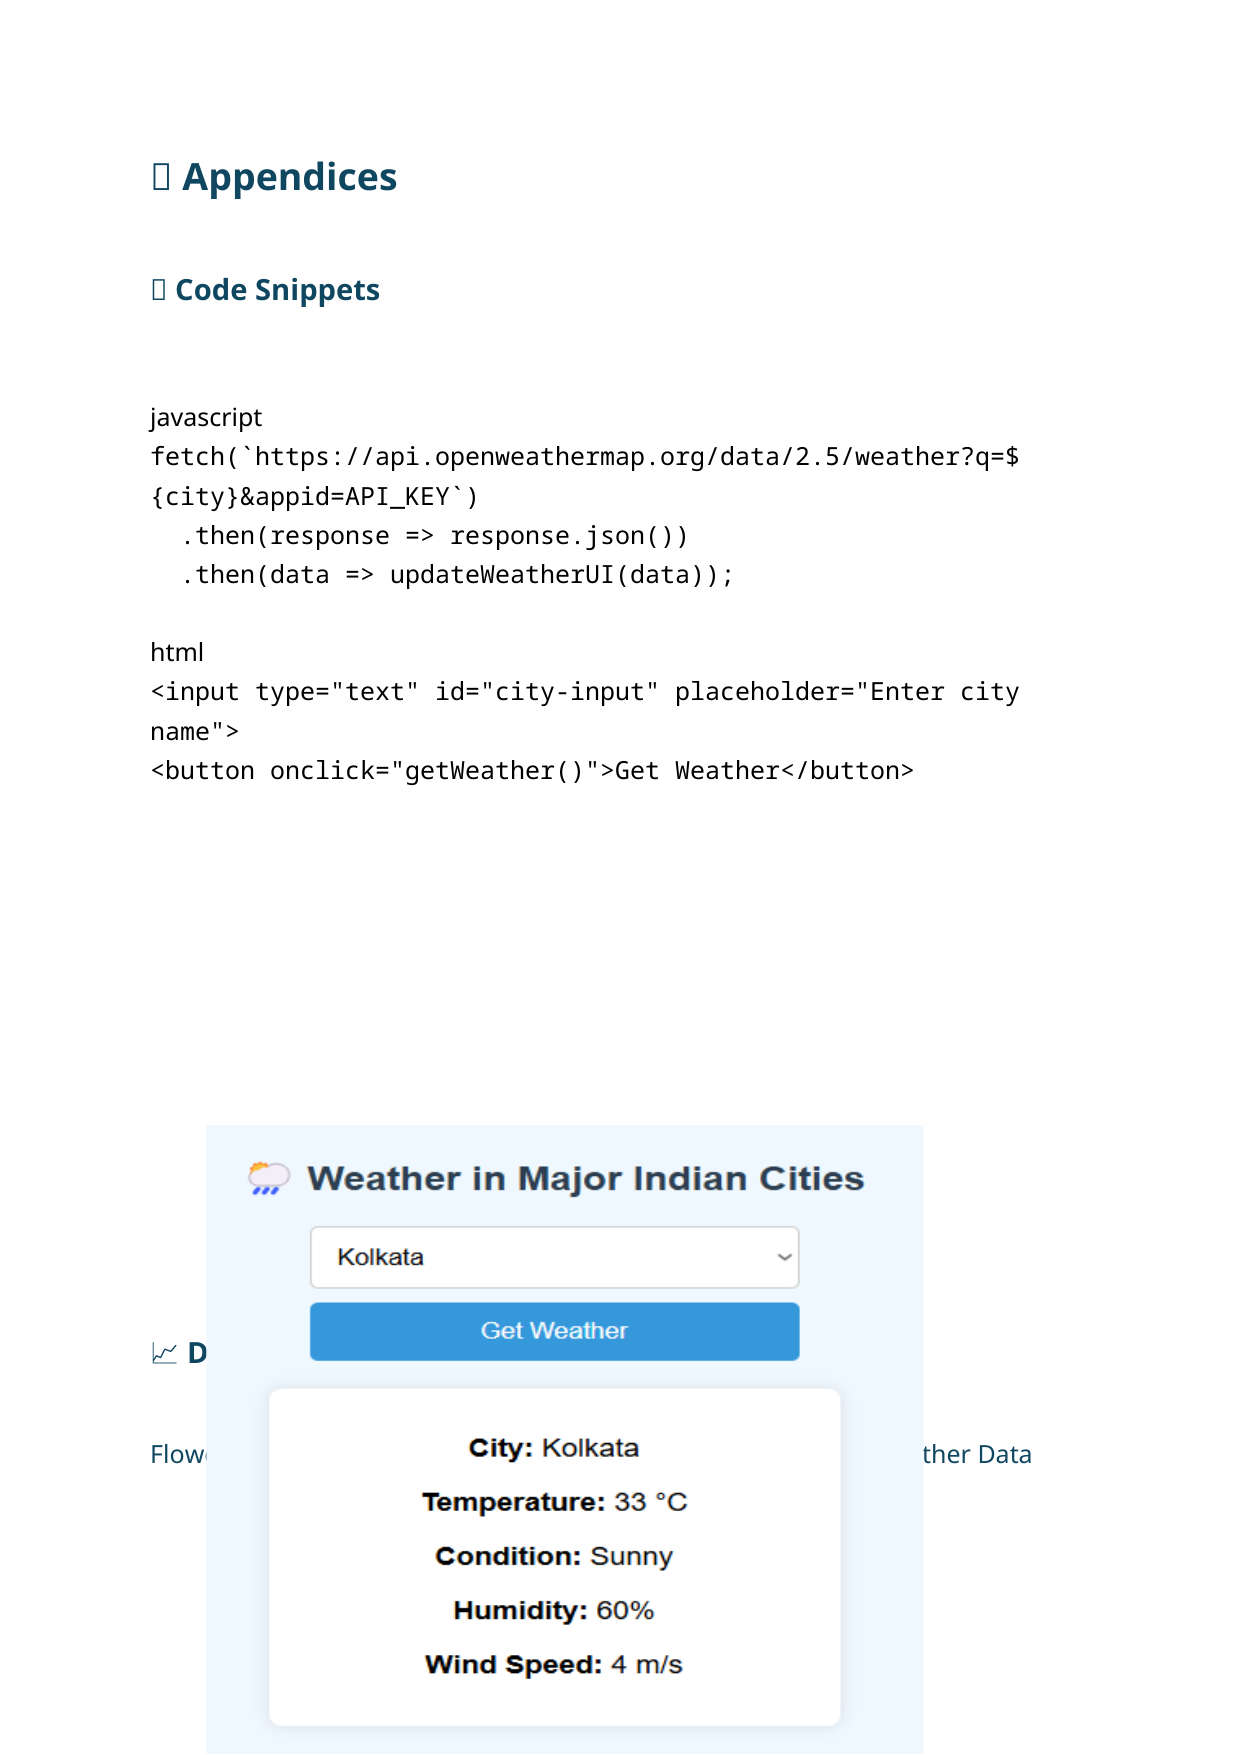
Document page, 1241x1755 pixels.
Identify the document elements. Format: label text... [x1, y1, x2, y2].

text <input type="text" id="city-input" placeholder="Enter city name"> <button onclick="getWeather()">Get Weather</button> [150, 674, 1090, 826]
subtitle 📈 Diagrams [924, 1332, 1090, 1372]
text fetch(`https://api.openweathermap.org/data/2.5/weather?q=${city}&appid=API_KEY`) .then(response => response.json()) .then(data => updateWeatherUI(data)); [150, 439, 1090, 630]
subtitle Flowchart: User Input → API Call → Parse Response → Display Weather Data [150, 1437, 206, 1471]
text javascript [150, 400, 1090, 434]
text html [150, 635, 1090, 669]
subtitle 💬 Code Snippets [150, 269, 1090, 309]
subtitle 📈 Diagrams [150, 1332, 206, 1372]
subtitle 📎 Appendices [150, 150, 1090, 201]
subtitle Flowchart: User Input → API Call → Parse Response → Display Weather Data [924, 1437, 1090, 1471]
